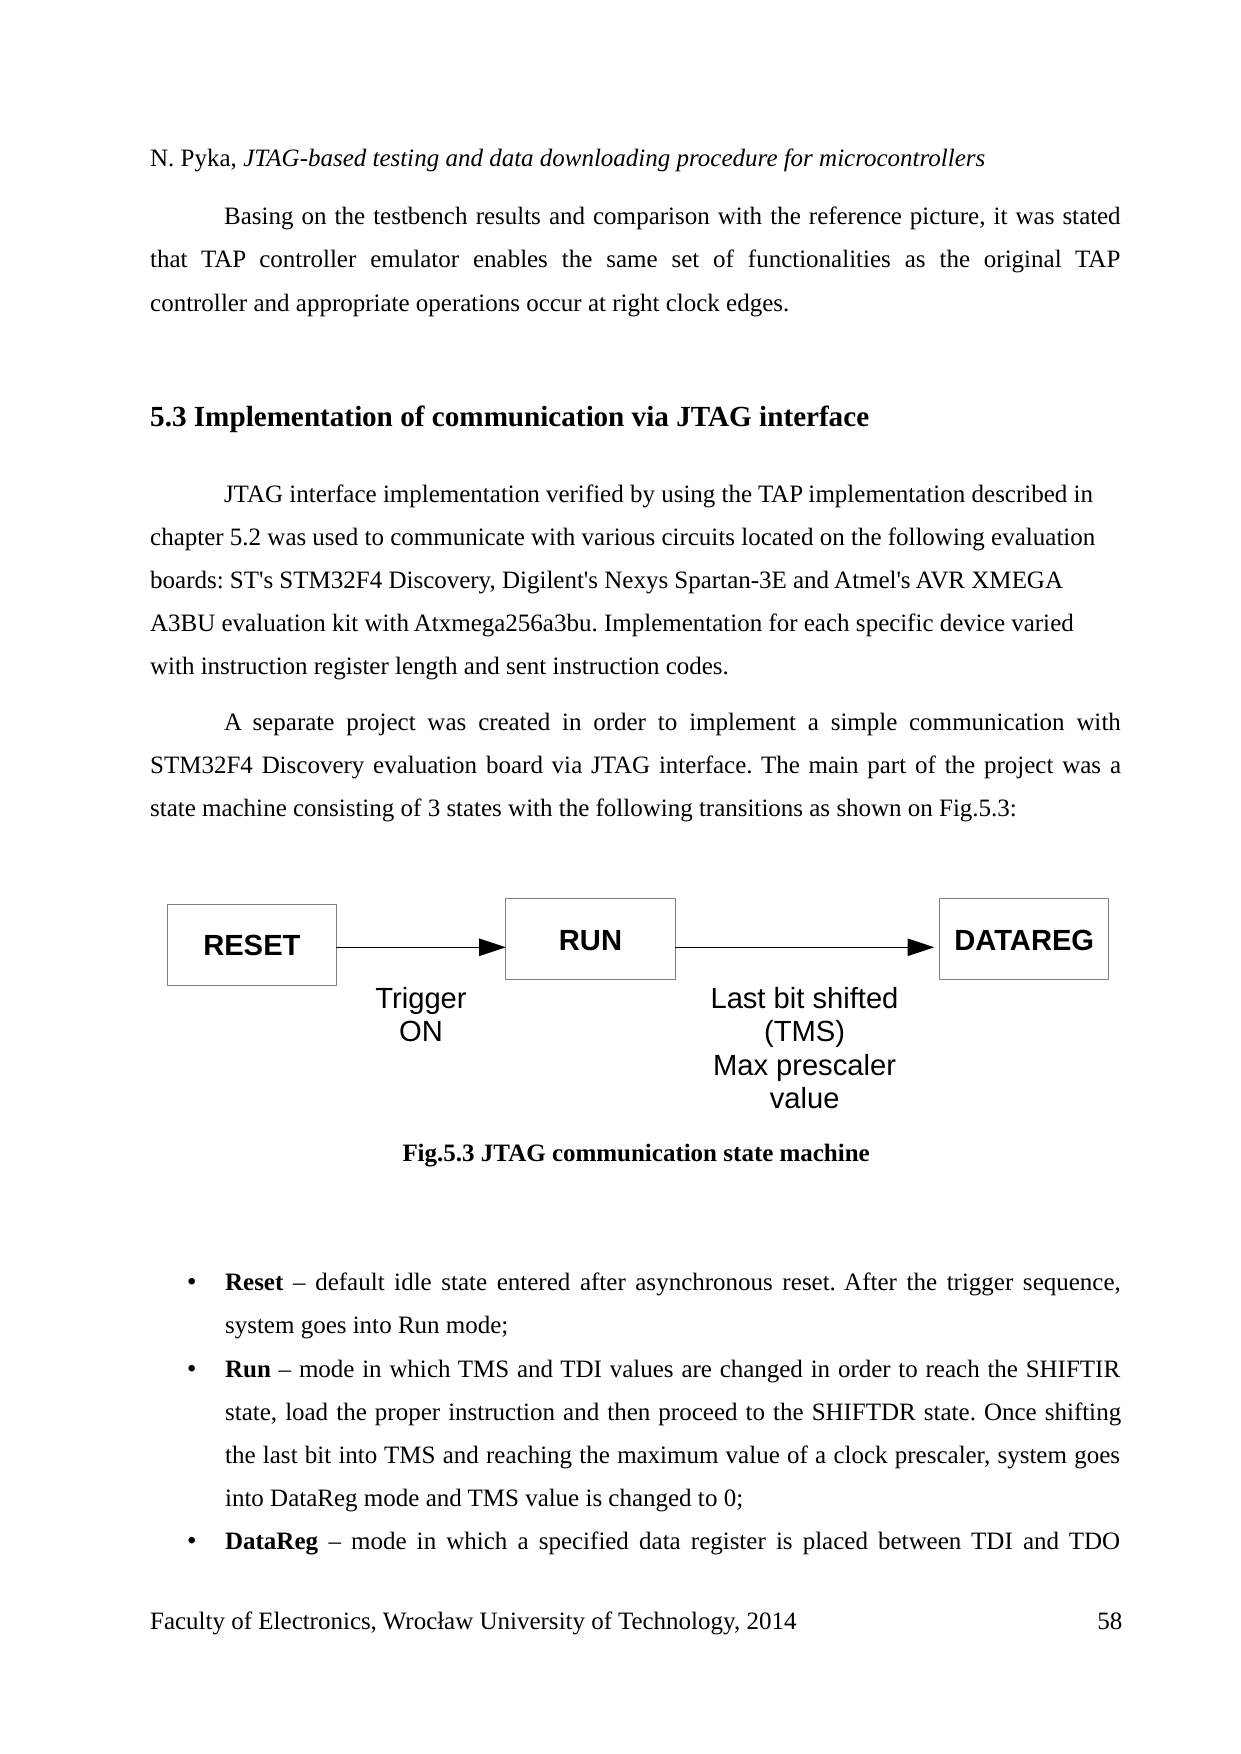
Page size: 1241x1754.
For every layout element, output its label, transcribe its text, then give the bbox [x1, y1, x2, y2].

text Basing on the testbench results and comparison with the reference picture, it was stated that TAP controller emulator enables the same set of functionalities as the original TAP controller and appropriate operations occur at right clock edges. [150, 201, 1122, 316]
text JTAG interface implementation verified by using the TAP implementation described in chapter 5.2 was used to communicate with various circuits located on the following evaluation boards: ST's STM32F4 Discovery, Digilent's Nexys Spartan-3E and Atmel's AVR XMEGA A3BU evaluation kit with Atxmega256a3bu. Implementation for each specific device varied with instruction register length and sent instruction codes. [150, 479, 1122, 680]
list Reset – default idle state entered after asynchronous reset. After the trigger sequence, system goes into Run mode; [187, 1267, 1122, 1339]
list Run – mode in which TMS and TDI values are changed in order to reach the SHIFTIR state, load the proper instruction and then proceed to the SHIFTDR state. Once shifting the last bit into TMS and reaching the maximum value of a clock prescaler, system goes into DataReg mode and TMS value is changed to 0; [187, 1354, 1122, 1512]
list DataReg – mode in which a specified data register is placed between TDI and TDO [187, 1526, 1122, 1555]
subtitle 5.3 Implementation of communication via JTAG interface [150, 399, 1122, 432]
text Fig.5.3 JTAG communication state machine [150, 1138, 1122, 1167]
text A separate project was created in order to implement a simple communication with STM32F4 Discovery evaluation board via JTAG interface. The main part of the project was a state machine consisting of 3 states with the following transitions as shown on Fig.5.3: [150, 707, 1122, 822]
